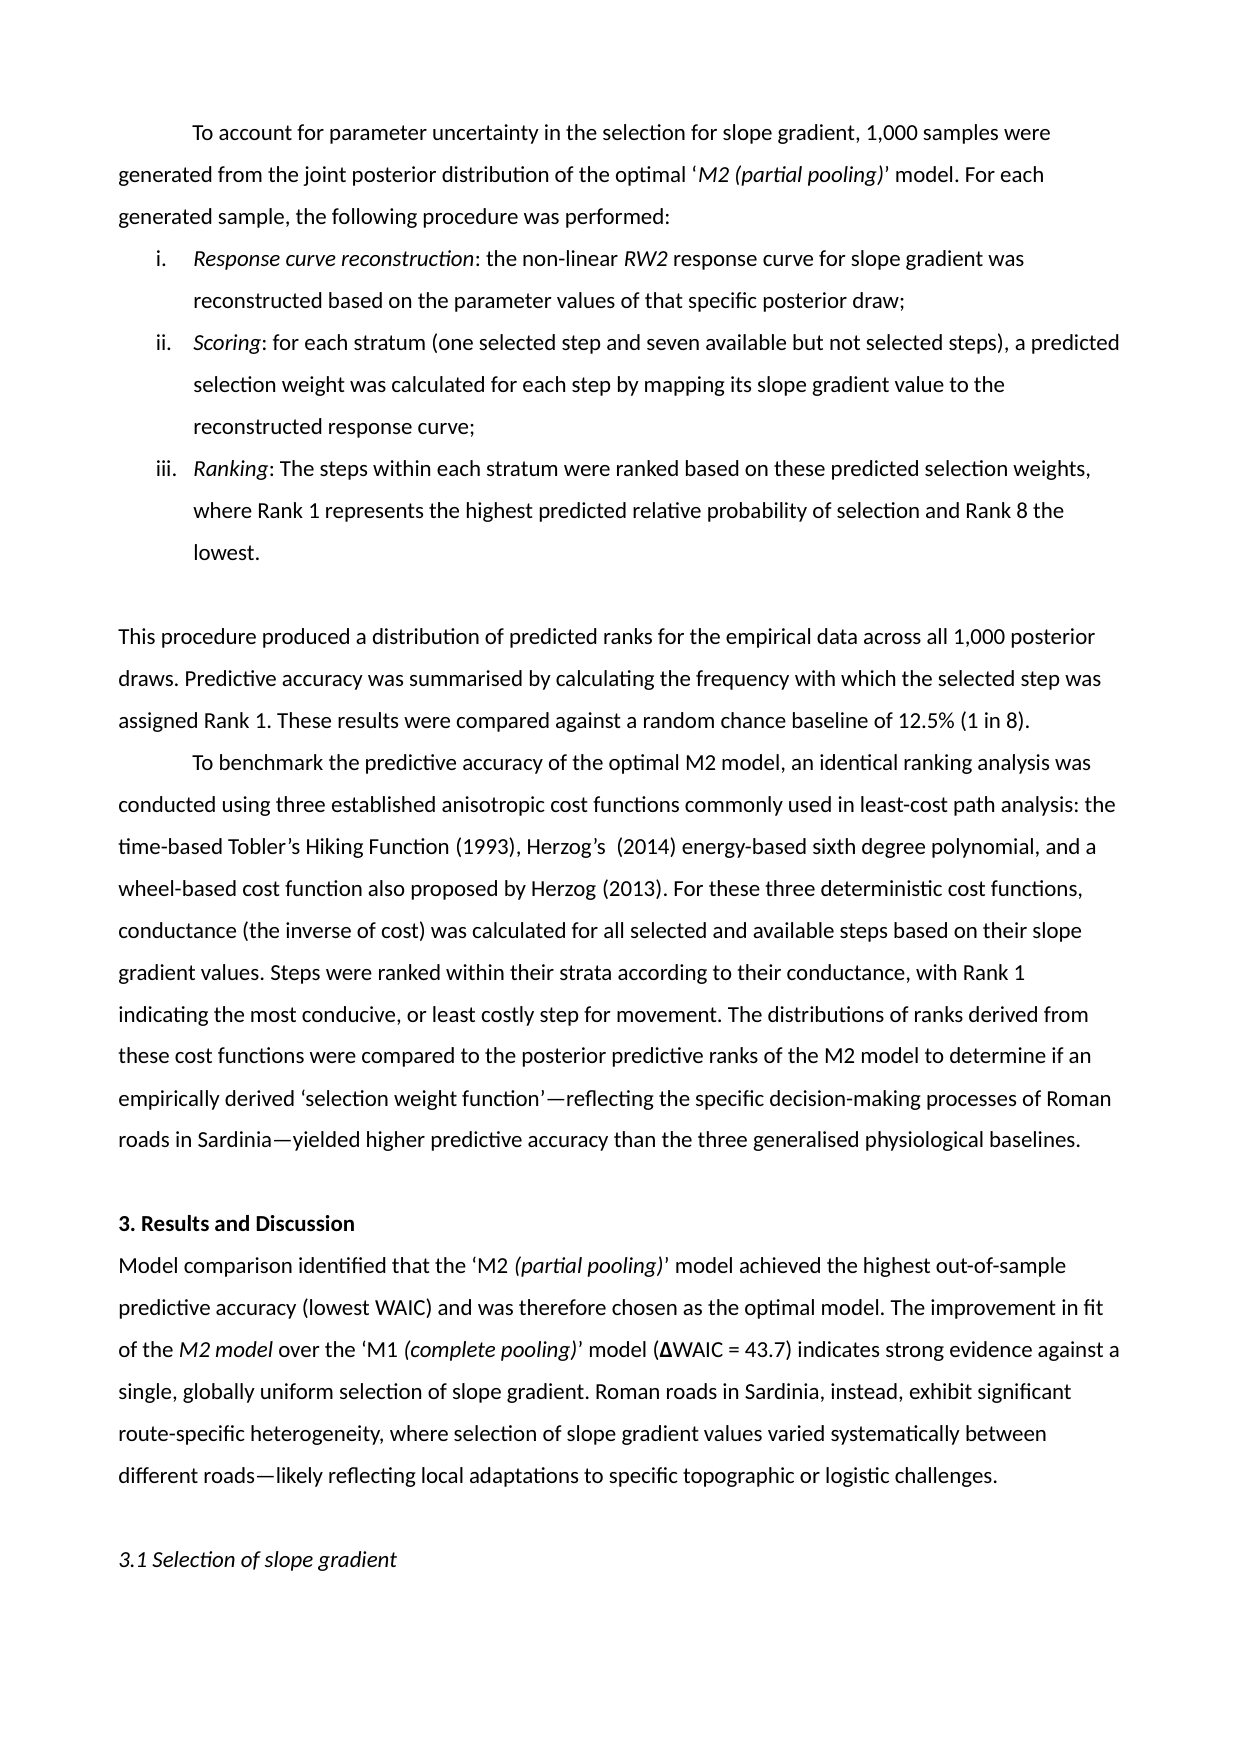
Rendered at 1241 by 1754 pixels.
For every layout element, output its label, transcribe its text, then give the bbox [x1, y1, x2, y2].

text This procedure produced a distribution of predicted ranks for the empirical data across all 1,000 posterior draws. Predictive accuracy was summarised by calculating the frequency with which the selected step was assigned Rank 1. These results were compared against a random chance baseline of 12.5% (1 in 8). [118, 622, 1122, 734]
text 3. Results and Discussion [118, 1209, 1122, 1238]
list Ranking: The steps within each stratum were ranked based on these predicted selection weights, where Rank 1 represents the highest predicted relative probability of selection and Rank 8 the lowest. [156, 454, 1122, 566]
text To benchmark the predictive accuracy of the optimal M2 model, an identical ranking analysis was conducted using three established anisotropic cost functions commonly used in least-cost path analysis: the time-based Tobler’s Hiking Function (1993), Herzog’s (2014) energy-based sixth degree polynomial, and a wheel-based cost function also proposed by Herzog (2013). For these three deterministic cost functions, conductance (the inverse of cost) was calculated for all selected and available steps based on their slope gradient values. Steps were ranked within their strata according to their conductance, with Rank 1 indicating the most conducive, or least costly step for movement. The distributions of ranks derived from these cost functions were compared to the posterior predictive ranks of the M2 model to determine if an empirically derived ‘selection weight function’—reflecting the specific decision-making processes of Roman roads in Sardinia—yielded higher predictive accuracy than the three generalised physiological baselines. [118, 748, 1122, 1154]
text To account for parameter uncertainty in the selection for slope gradient, 1,000 samples were generated from the joint posterior distribution of the optimal ‘M2 (partial pooling)’ model. For each generated sample, the following procedure was performed: [118, 118, 1122, 230]
text Model comparison identified that the ‘M2 (partial pooling)’ model achieved the highest out-of-sample predictive accuracy (lowest WAIC) and was therefore chosen as the optimal model. The improvement in fit of the M2 model over the ‘M1 (complete pooling)’ model (ΔWAIC = 43.7) indicates strong evidence against a single, globally uniform selection of slope gradient. Roman roads in Sardinia, instead, exhibit significant route-specific heterogeneity, where selection of slope gradient values varied systematically between different roads—likely reflecting local adaptations to specific topographic or logistic challenges. [118, 1252, 1122, 1489]
list Scoring: for each stratum (one selected step and seven available but not selected steps), a predicted selection weight was calculated for each step by mapping its slope gradient value to the reconstructed response curve; [156, 328, 1122, 440]
list Response curve reconstruction: the non-linear RW2 response curve for slope gradient was reconstructed based on the parameter values of that specific posterior draw; [156, 244, 1122, 314]
text 3.1 Selection of slope gradient [118, 1545, 1122, 1573]
